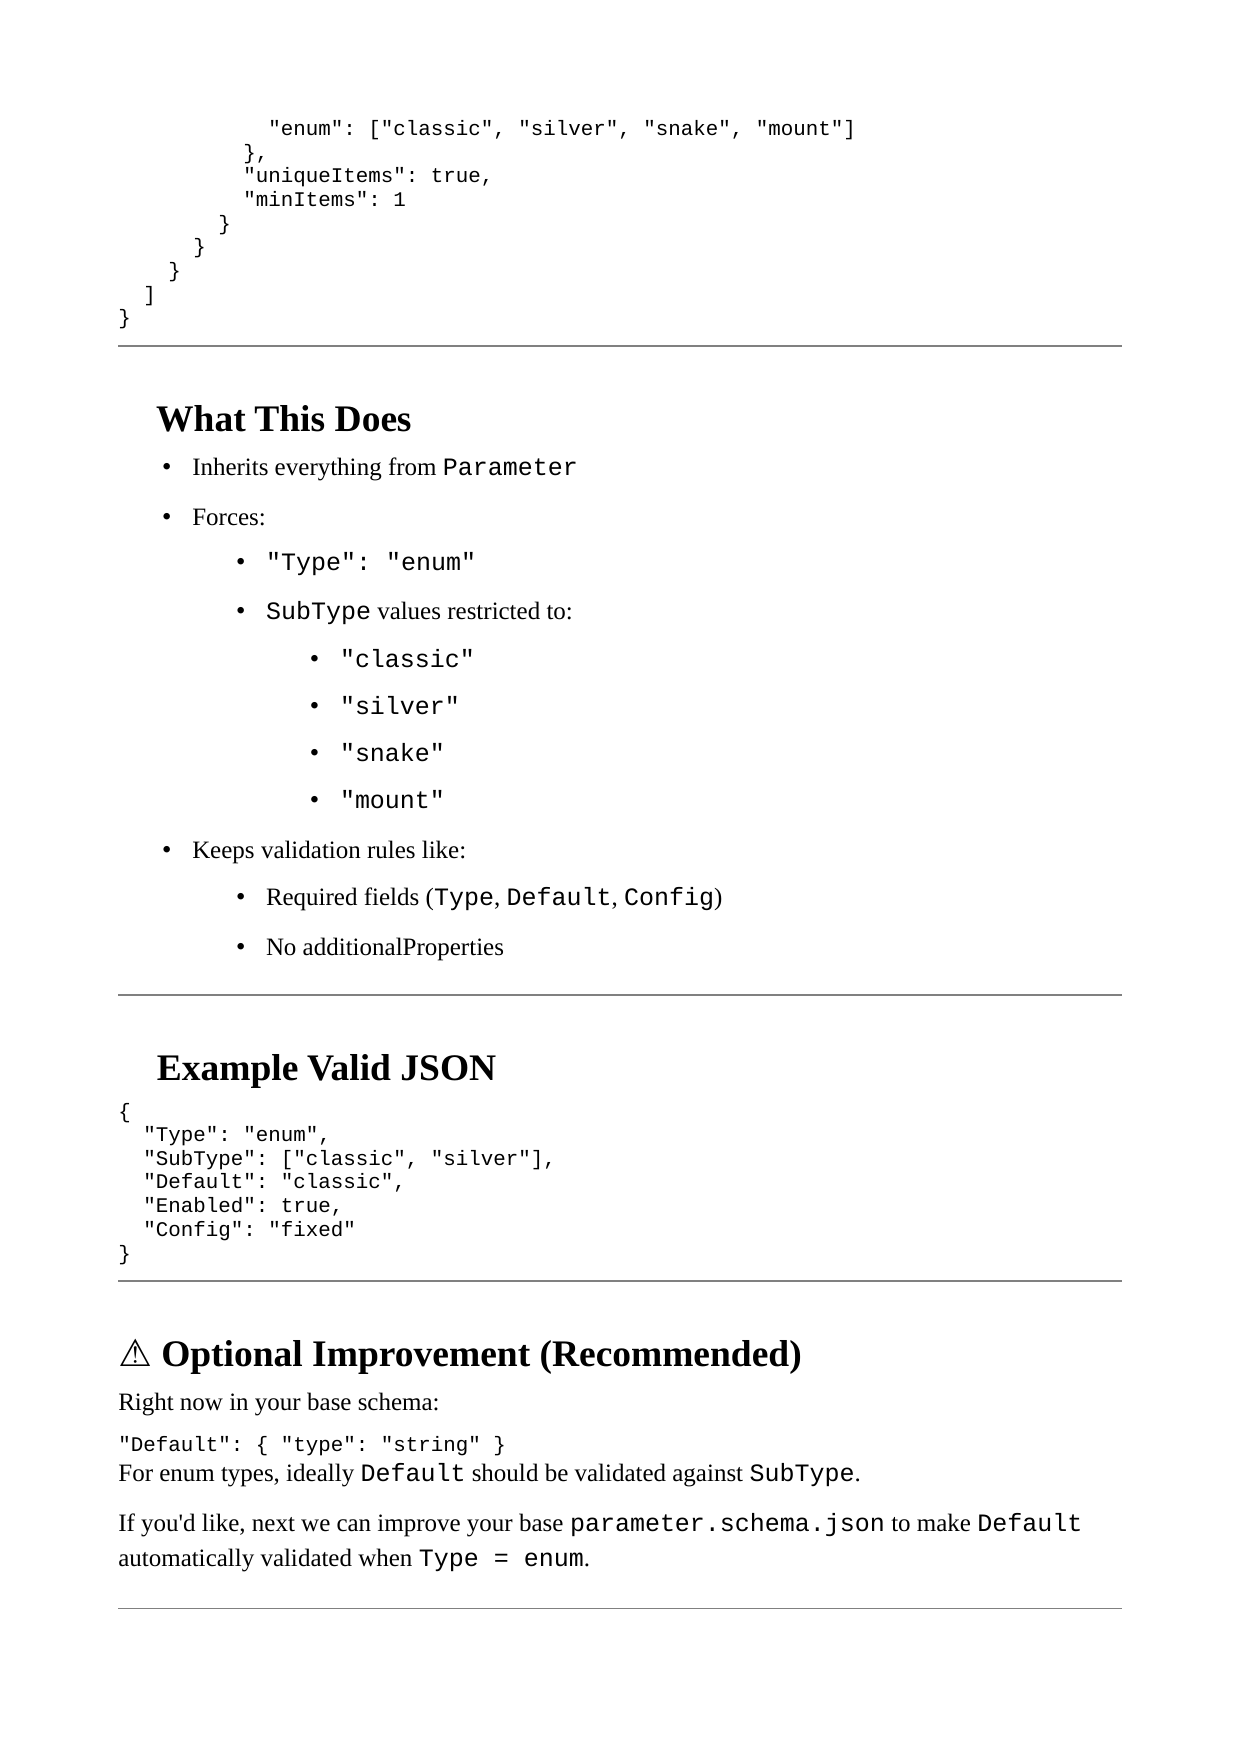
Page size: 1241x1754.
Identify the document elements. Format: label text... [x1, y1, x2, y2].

text } [118, 307, 1122, 331]
text } [118, 236, 1122, 260]
subtitle ✅ What This Does [118, 396, 1122, 439]
text Right now in your base schema: [118, 1387, 1122, 1416]
text "minItems": 1 [118, 189, 1122, 213]
list Required fields (Type, Default, Config) [236, 882, 1122, 913]
text "uniqueItems": true, [118, 165, 1122, 189]
list "mount" [310, 788, 1122, 816]
list "Type": "enum" [236, 549, 1122, 578]
subtitle ⚠️ Optional Improvement (Recommended) [118, 1331, 1122, 1374]
text "Default": { "type": "string" } [118, 1434, 1122, 1458]
text "Type": "enum", [118, 1124, 1122, 1148]
list Forces: [162, 502, 1122, 530]
list "classic" [310, 646, 1122, 675]
text "Enabled": true, [118, 1195, 1122, 1219]
list Keeps validation rules like: [162, 835, 1122, 863]
subtitle 🔎 Example Valid JSON [118, 1045, 1122, 1088]
list SubType values restricted to: [236, 596, 1122, 627]
list "snake" [310, 741, 1122, 769]
text For enum types, ideally Default should be validated against SubType. [118, 1458, 1122, 1489]
text }, [118, 142, 1122, 165]
text } [118, 1242, 1122, 1266]
list No additionalProperties [236, 932, 1122, 961]
text } [118, 260, 1122, 284]
list Inherits everything from Parameter [162, 452, 1122, 482]
text If you'd like, next we can improve your base parameter.schema.json to make Default automatically validated when Type = enum. [118, 1508, 1122, 1574]
text ] [118, 284, 1122, 307]
text { [118, 1101, 1122, 1124]
text "SubType": ["classic", "silver"], [118, 1148, 1122, 1172]
list "silver" [310, 693, 1122, 722]
text "Config": "fixed" [118, 1219, 1122, 1242]
text "Default": "classic", [118, 1172, 1122, 1195]
text "enum": ["classic", "silver", "snake", "mount"] [118, 118, 1122, 142]
text } [118, 213, 1122, 236]
